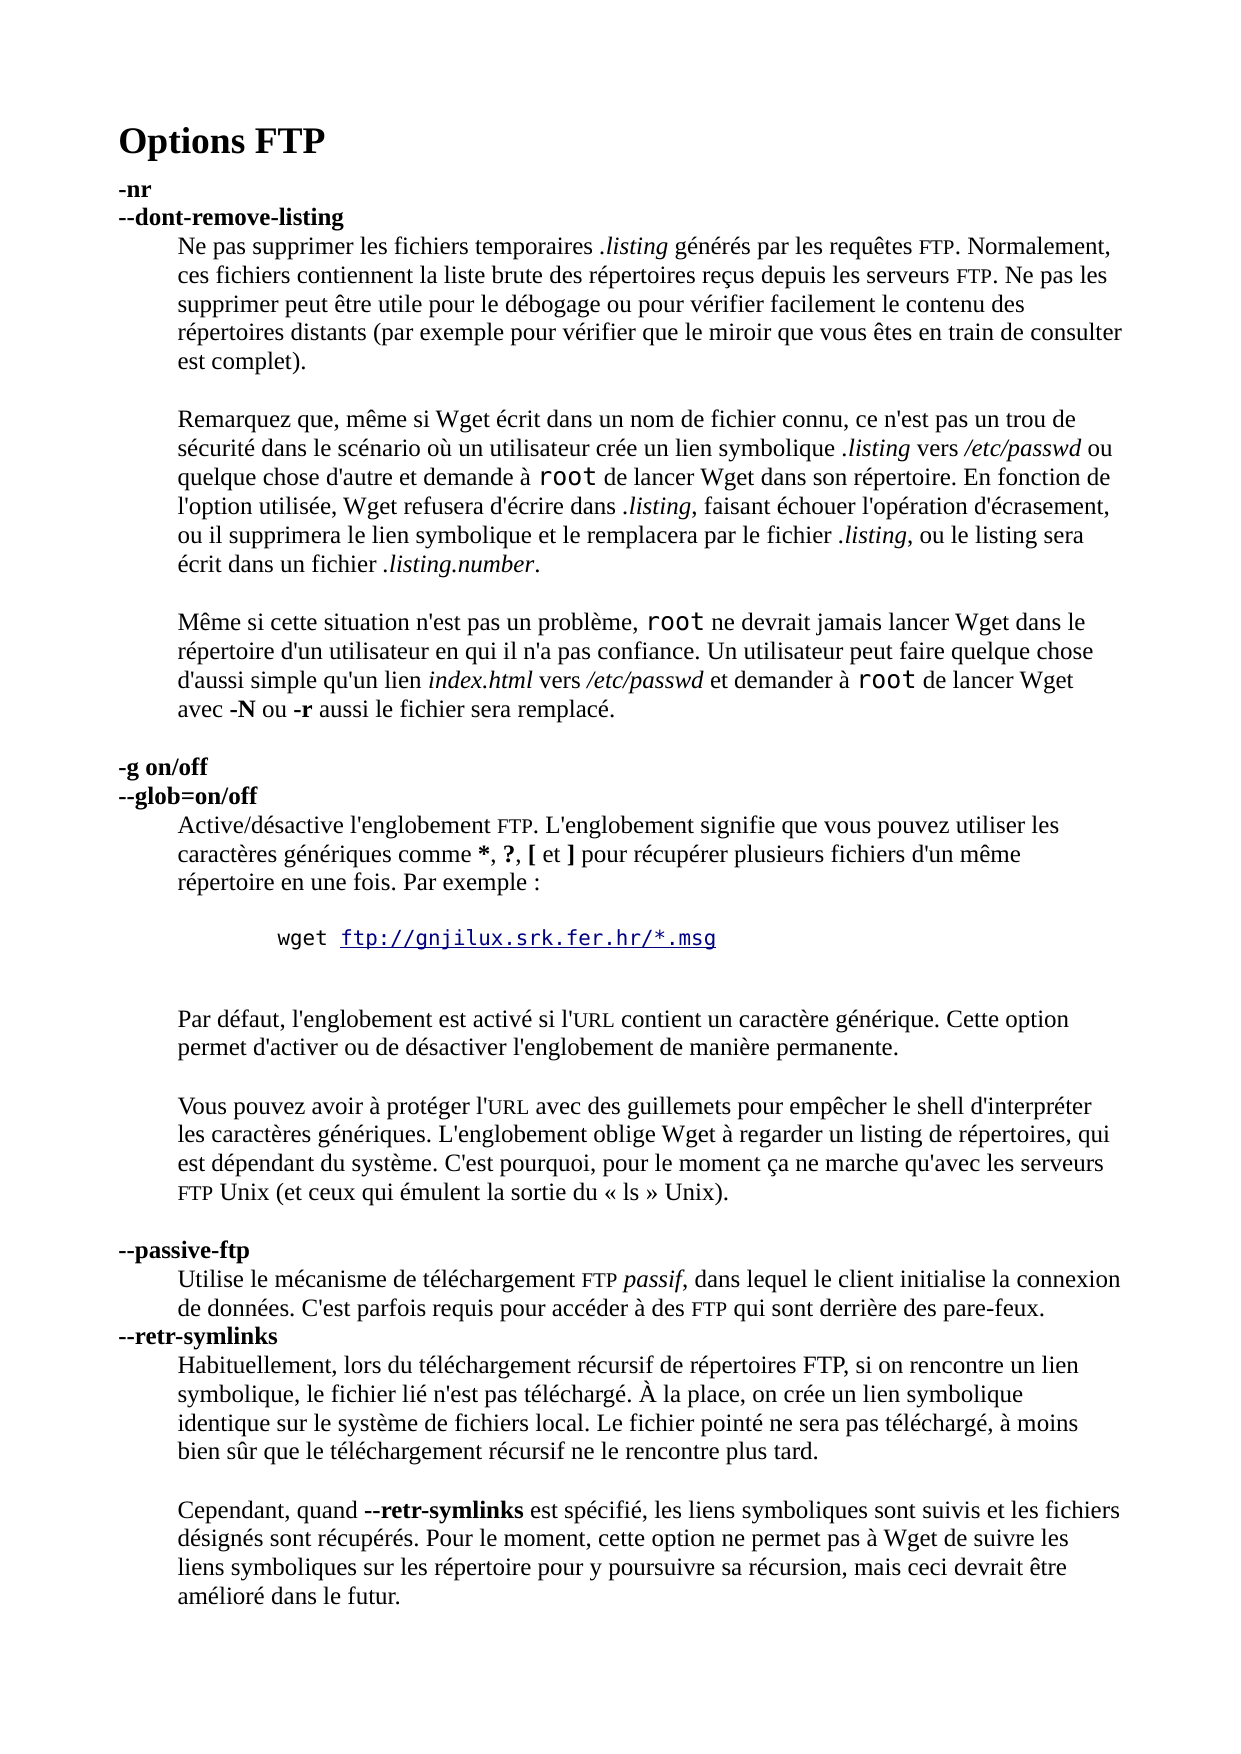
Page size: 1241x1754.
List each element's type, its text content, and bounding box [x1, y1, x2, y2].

subtitle --passive-ftp [118, 1235, 1122, 1264]
list Même si cette situation n'est pas un problème, root ne devrait jamais lancer Wget dans le répertoire d'un utilisateur en qui il n'a pas confiance. Un utilisateur peut faire quelque chose d'aussi simple qu'un lien index.html vers /etc/passwd et demander à root de lancer Wget avec -N ou -r aussi le fichier sera remplacé. [177, 607, 1122, 723]
subtitle Options FTP [118, 118, 1122, 161]
list Remarquez que, même si Wget écrit dans un nom de fichier connu, ce n'est pas un trou de sécurité dans le scénario où un utilisateur crée un lien symbolique .listing vers /etc/passwd ou quelque chose d'autre et demande à root de lancer Wget dans son répertoire. En fonction de l'option utilisée, Wget refusera d'écrire dans .listing, faisant échouer l'opération d'écrasement, ou il supprimera le lien symbolique et le remplacera par le fichier .listing, ou le listing sera écrit dans un fichier .listing.number. [177, 404, 1122, 577]
subtitle --retr-symlinks [118, 1321, 1122, 1350]
list Active/désactive l'englobement FTP. L'englobement signifie que vous pouvez utiliser les caractères génériques comme *, ?, [ et ] pour récupérer plusieurs fichiers d'un même répertoire en une fois. Par exemple : [177, 810, 1122, 896]
list Habituellement, lors du téléchargement récursif de répertoires FTP, si on rencontre un lien symbolique, le fichier lié n'est pas téléchargé. À la place, on crée un lien symbolique identique sur le système de fichiers local. Le fichier pointé ne sera pas téléchargé, à moins bien sûr que le téléchargement récursif ne le rencontre plus tard. [177, 1350, 1122, 1465]
subtitle --glob=on/off [118, 781, 1122, 810]
subtitle -nr [118, 174, 1122, 202]
text wget ftp://gnjilux.srk.fer.hr/*.msg [177, 926, 1122, 950]
list Vous pouvez avoir à protéger l'URL avec des guillemets pour empêcher le shell d'interpréter les caractères génériques. L'englobement oblige Wget à regarder un listing de répertoires, qui est dépendant du système. C'est pourquoi, pour le moment ça ne marche qu'avec les serveurs FTP Unix (et ceux qui émulent la sortie du « ls » Unix). [177, 1091, 1122, 1206]
subtitle --dont-remove-listing [118, 202, 1122, 231]
list Utilise le mécanisme de téléchargement FTP passif, dans lequel le client initialise la connexion de données. C'est parfois requis pour accéder à des FTP qui sont derrière des pare-feux. [177, 1264, 1122, 1321]
list Par défaut, l'englobement est activé si l'URL contient un caractère générique. Cette option permet d'activer ou de désactiver l'englobement de manière permanente. [177, 1004, 1122, 1061]
subtitle -g on/off [118, 752, 1122, 781]
list Cependant, quand --retr-symlinks est spécifié, les liens symboliques sont suivis et les fichiers désignés sont récupérés. Pour le moment, cette option ne permet pas à Wget de suivre les liens symboliques sur les répertoire pour y poursuivre sa récursion, mais ceci devrait être amélioré dans le futur. [177, 1495, 1122, 1610]
list Ne pas supprimer les fichiers temporaires .listing générés par les requêtes FTP. Normalement, ces fichiers contiennent la liste brute des répertoires reçus depuis les serveurs FTP. Ne pas les supprimer peut être utile pour le débogage ou pour vérifier facilement le contenu des répertoires distants (par exemple pour vérifier que le miroir que vous êtes en train de consulter est complet). [177, 231, 1122, 375]
